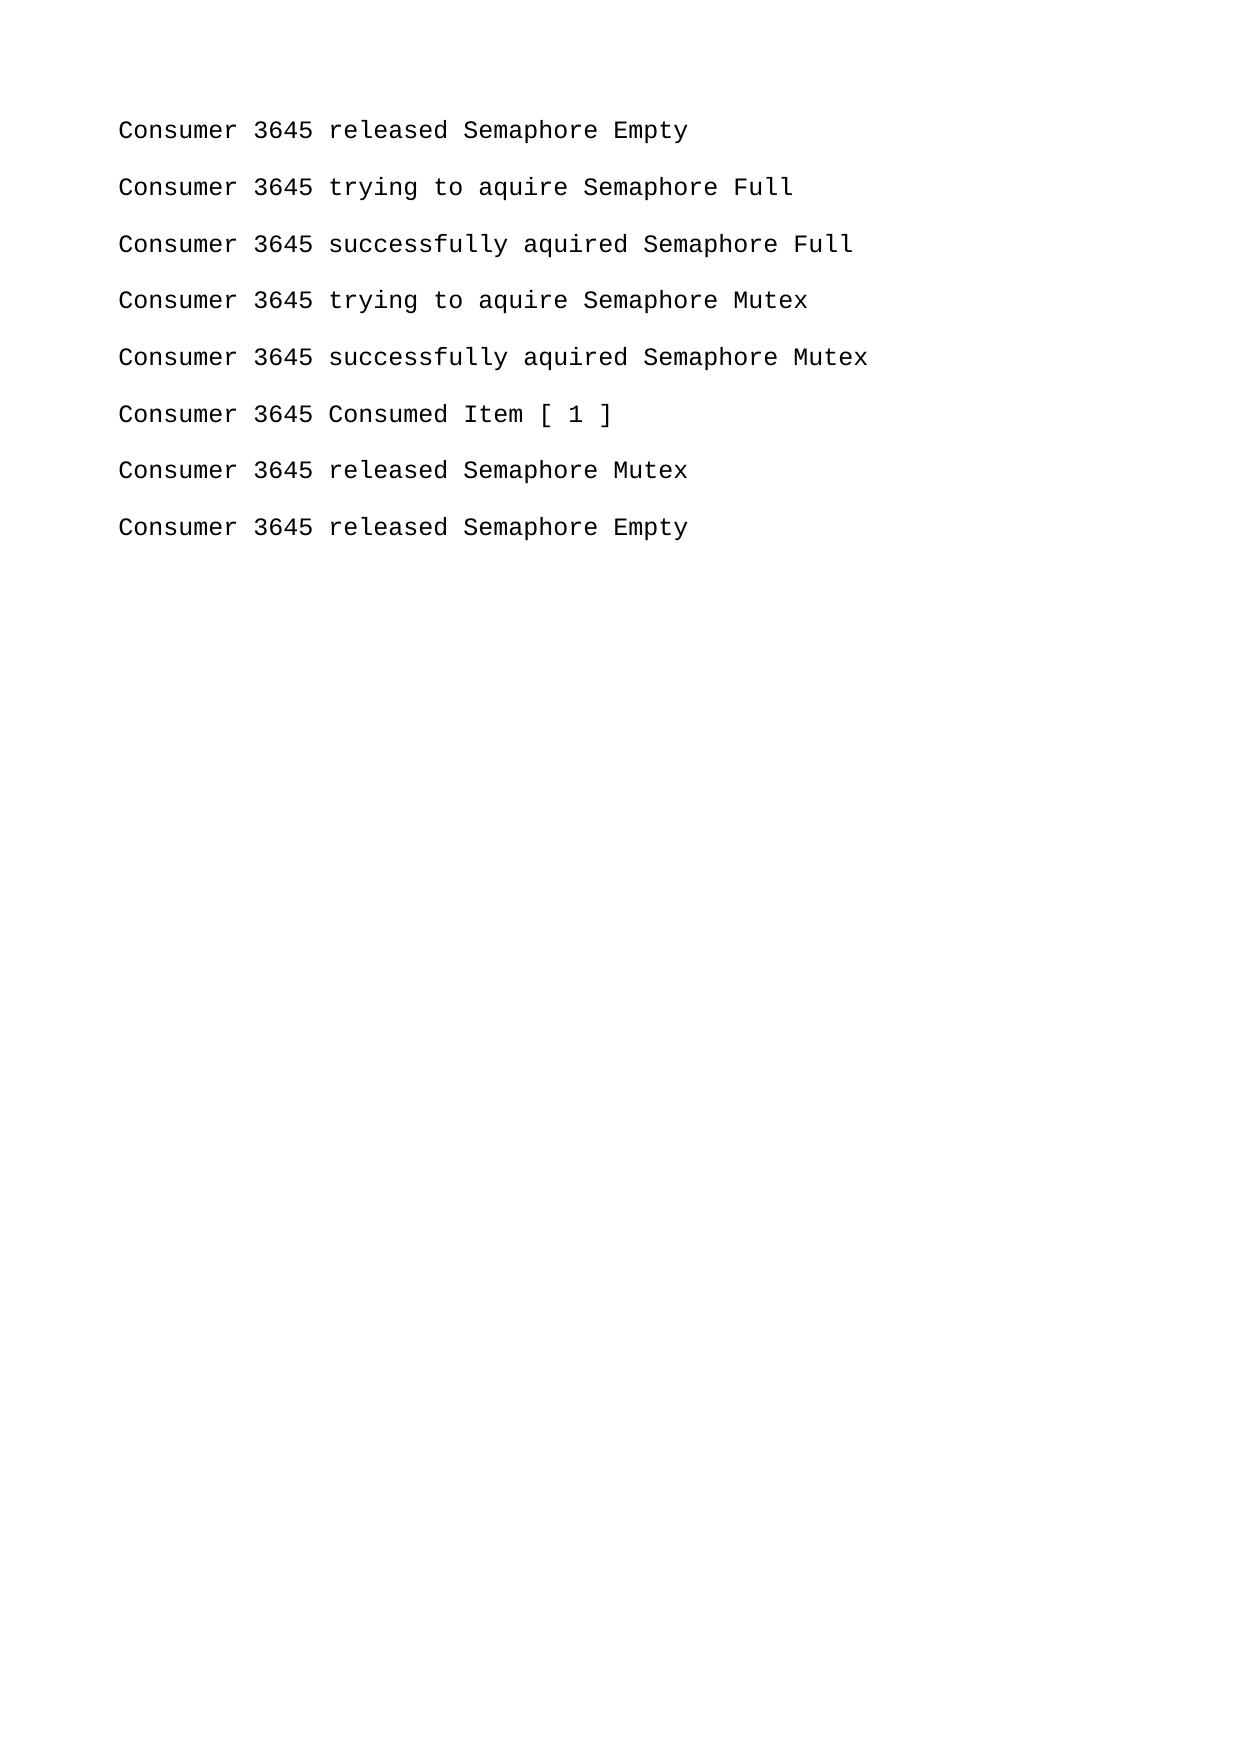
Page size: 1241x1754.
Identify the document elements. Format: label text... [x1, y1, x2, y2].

text Consumer 3645 successfully aquired Semaphore Mutex [118, 345, 1122, 373]
text Consumer 3645 released Semaphore Empty [118, 118, 1122, 146]
text Consumer 3645 released Semaphore Empty [118, 515, 1122, 543]
text Consumer 3645 successfully aquired Semaphore Full [118, 231, 1122, 260]
text Consumer 3645 Consumed Item [ 1 ] [118, 401, 1122, 430]
text Consumer 3645 trying to aquire Semaphore Full [118, 175, 1122, 203]
text Consumer 3645 trying to aquire Semaphore Mutex [118, 288, 1122, 316]
text Consumer 3645 released Semaphore Mutex [118, 458, 1122, 486]
